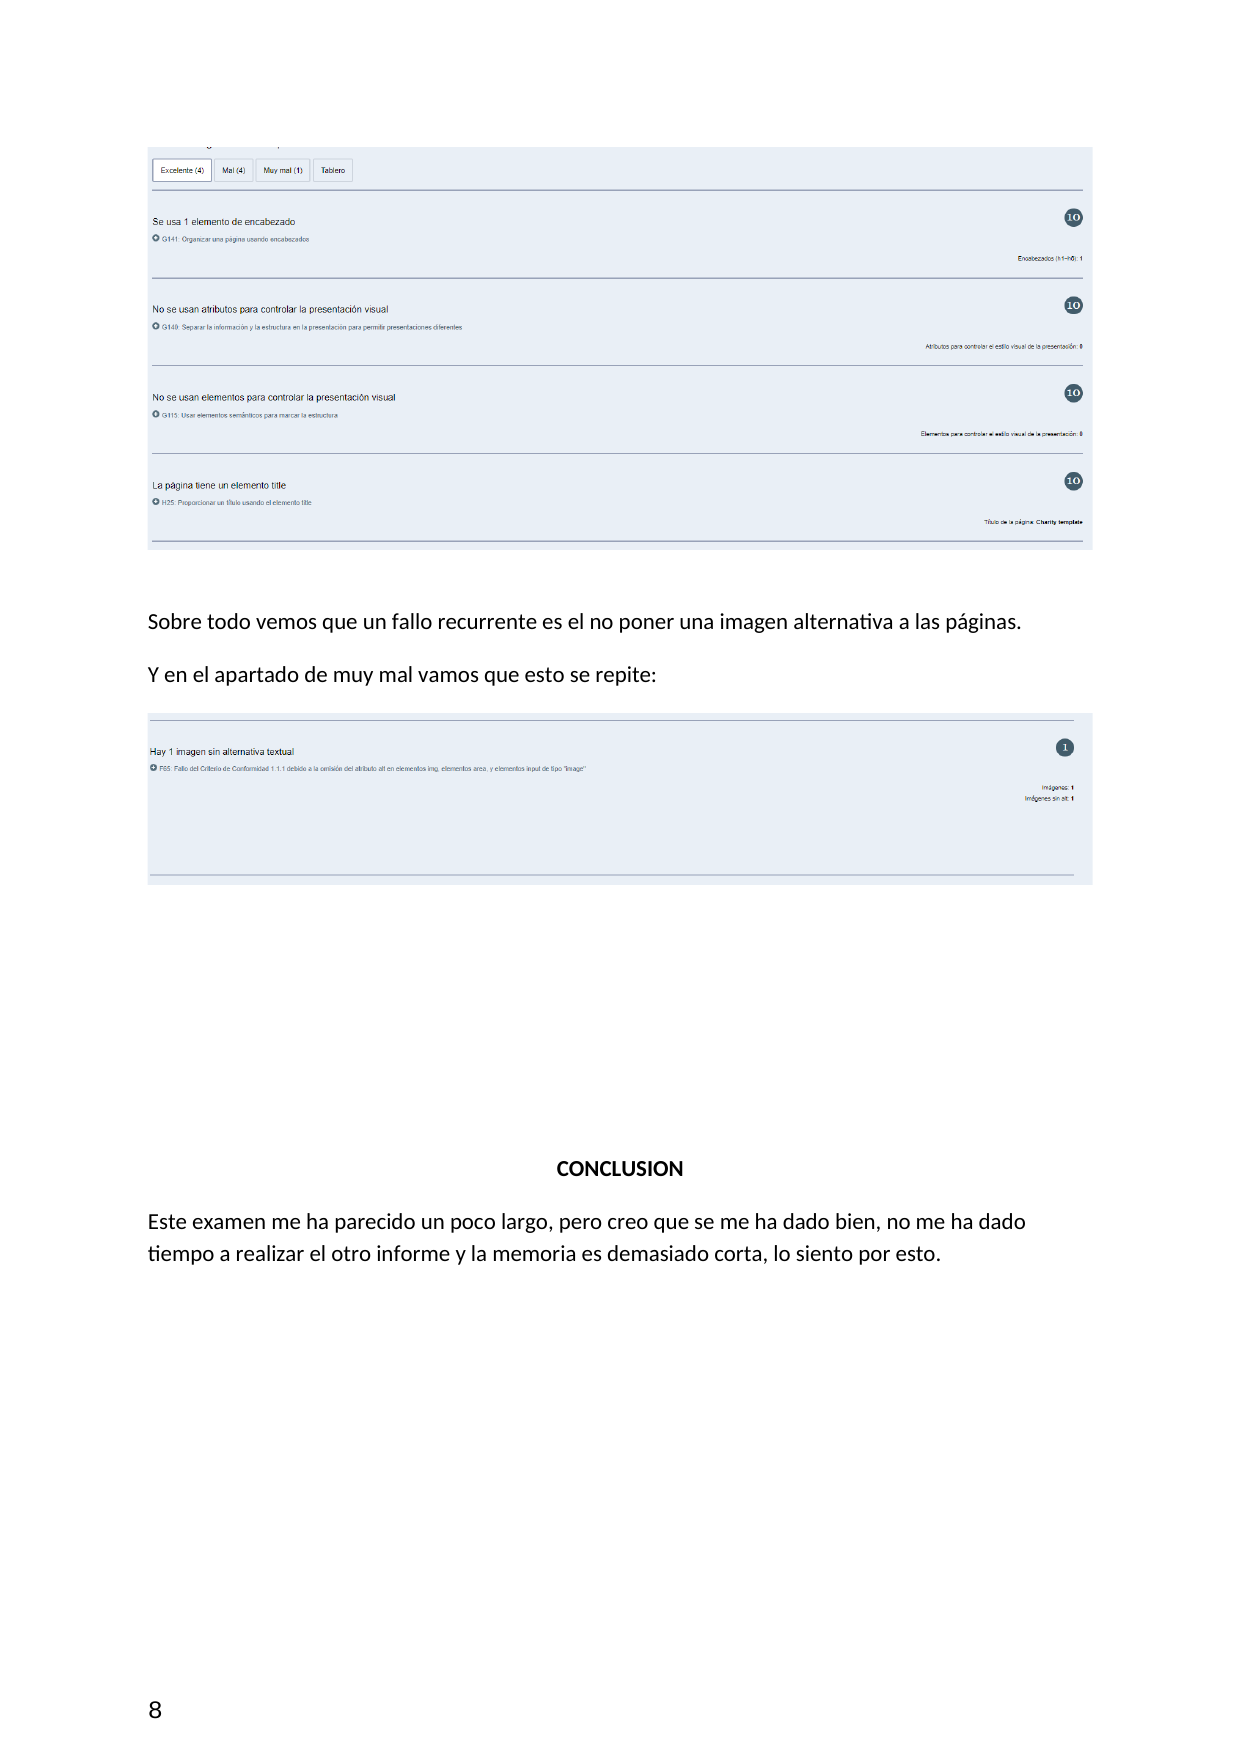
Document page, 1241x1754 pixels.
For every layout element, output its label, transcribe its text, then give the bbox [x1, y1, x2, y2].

picture [147, 713, 1093, 885]
list Este examen me ha parecido un poco largo, pero creo que se me ha dado bien, no me ha dado tiempo a realizar el otro informe y la memoria es demasiado corta, lo siento por esto. [148, 1207, 1092, 1267]
list CONCLUSION [148, 1154, 1092, 1182]
list Y en el apartado de muy mal vamos que esto se repite: [148, 660, 1092, 688]
list Sobre todo vemos que un fallo recurrente es el no poner una imagen alternativa a las páginas. [148, 607, 1092, 635]
picture [147, 147, 1093, 550]
